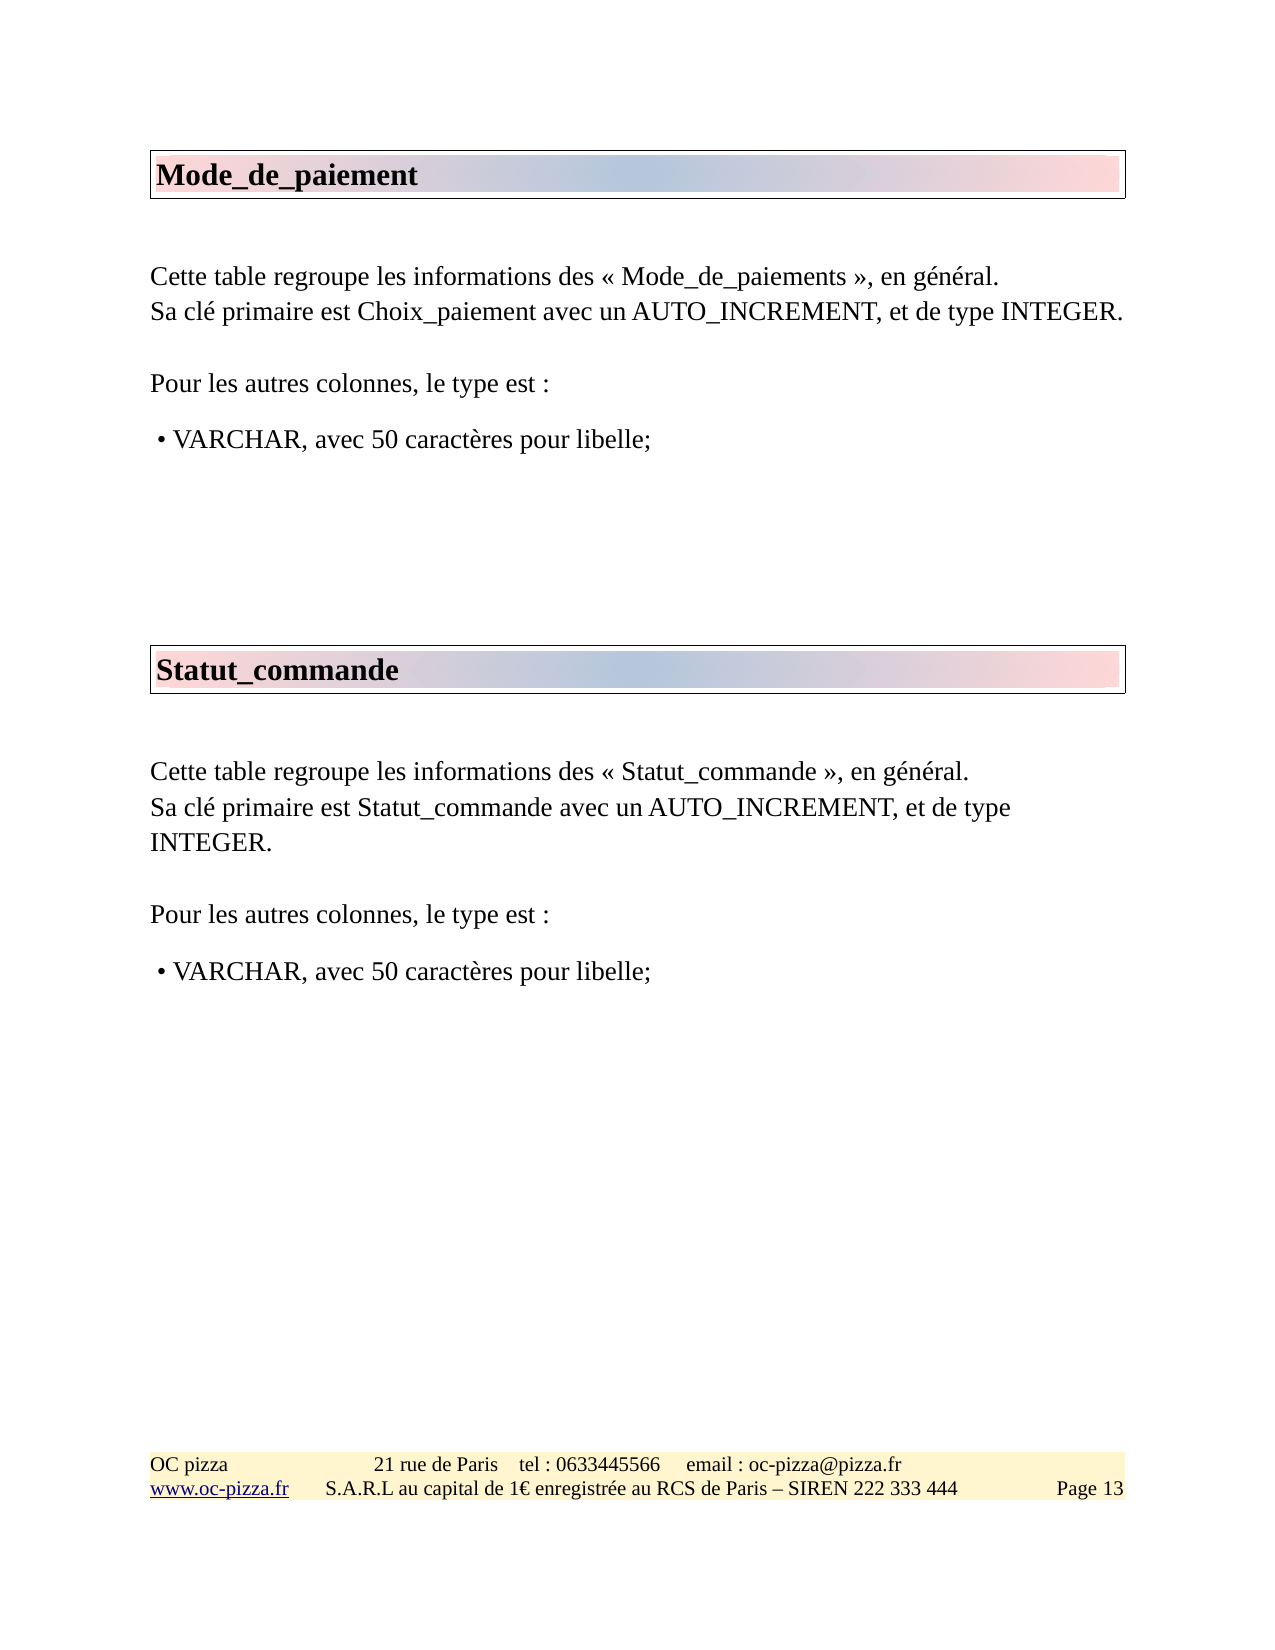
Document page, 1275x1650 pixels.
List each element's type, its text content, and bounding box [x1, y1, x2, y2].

text • VARCHAR, avec 50 caractères pour libelle; [150, 954, 1125, 986]
table_header Mode_de_paiement [151, 151, 1125, 197]
table_header Statut_commande [151, 646, 1125, 693]
text Cette table regroupe les informations des « Statut_commande », en général. [150, 755, 1125, 786]
text Sa clé primaire est Statut_commande avec un AUTO_INCREMENT, et de type INTEGER. [150, 791, 1125, 858]
text Pour les autres colonnes, le type est : [150, 367, 1125, 398]
text Sa clé primaire est Choix_paiement avec un AUTO_INCREMENT, et de type INTEGER. [150, 295, 1125, 327]
text Pour les autres colonnes, le type est : [150, 898, 1125, 929]
text • VARCHAR, avec 50 caractères pour libelle; [150, 423, 1125, 454]
text Cette table regroupe les informations des « Mode_de_paiements », en général. [150, 260, 1125, 291]
